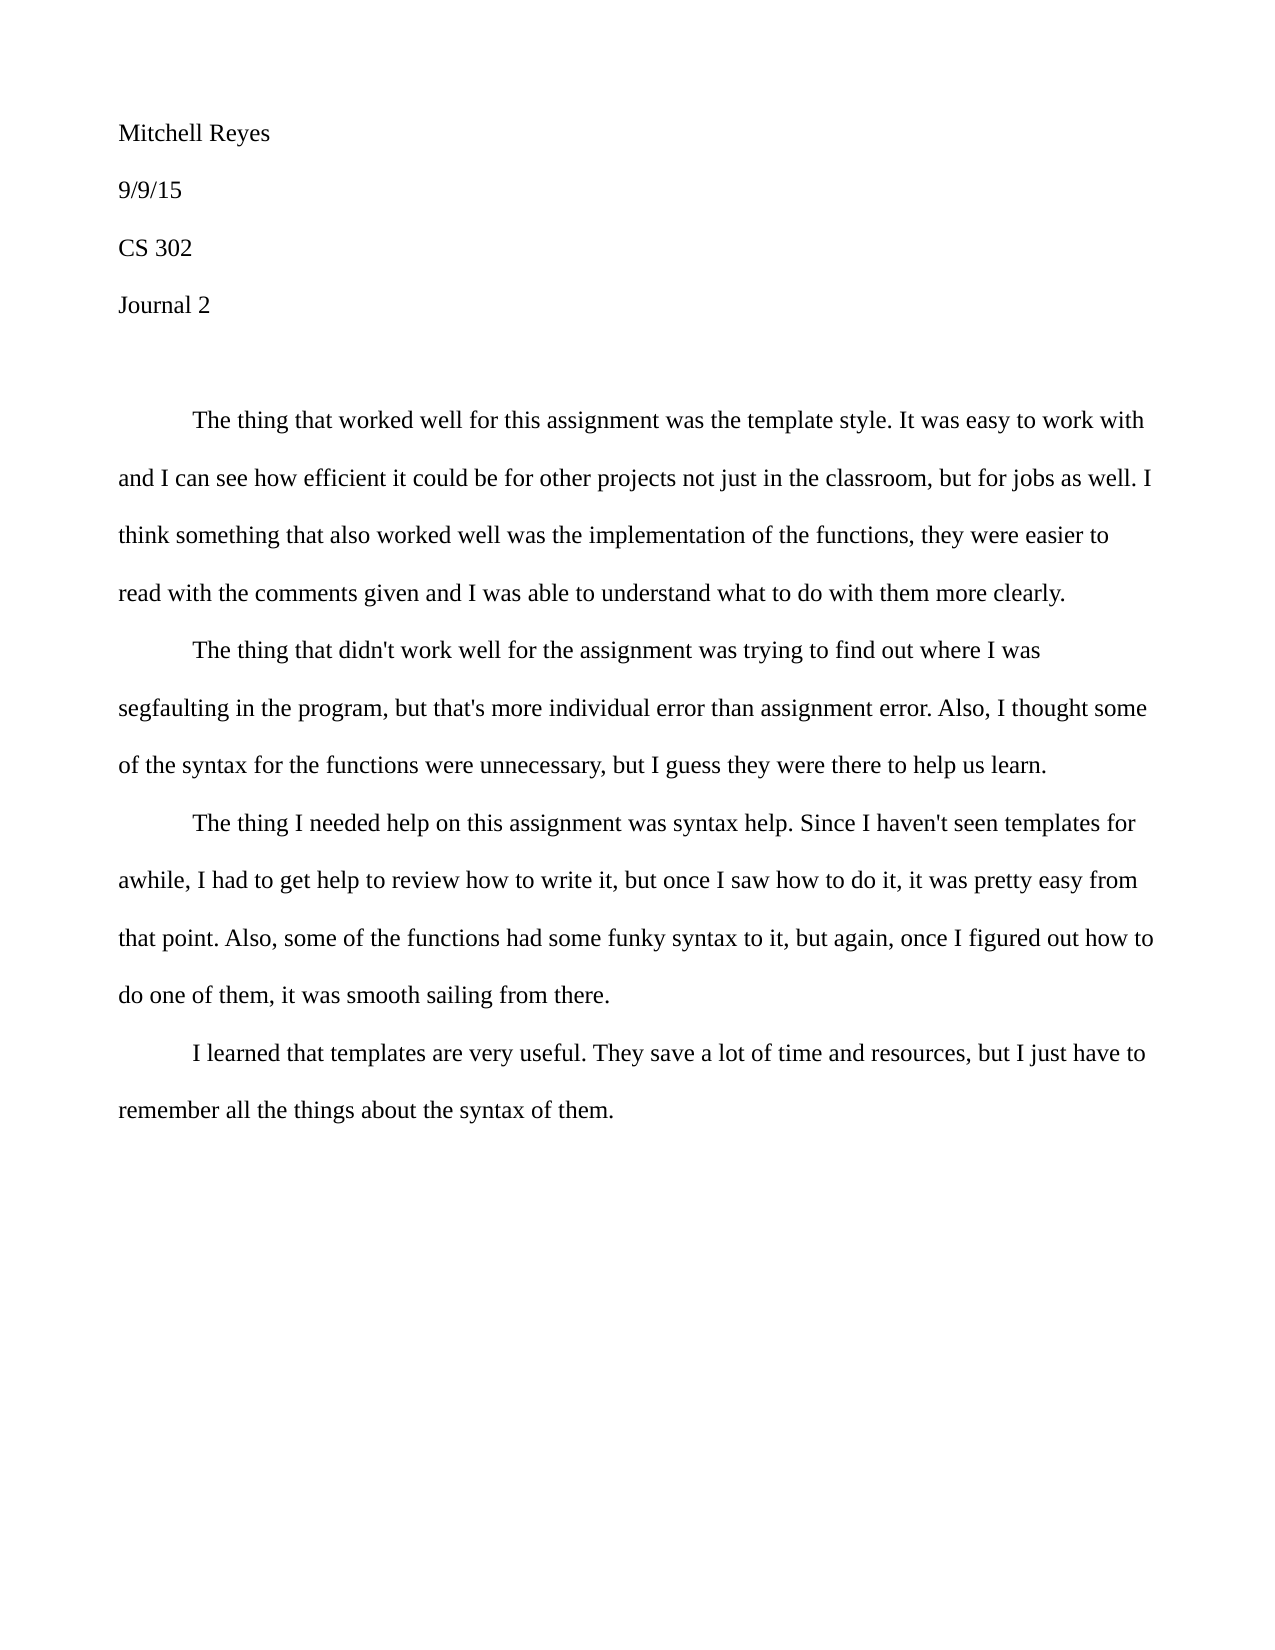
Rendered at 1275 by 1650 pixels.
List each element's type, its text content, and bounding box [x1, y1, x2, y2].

text The thing that worked well for this assignment was the template style. It was easy to work with and I can see how efficient it could be for other projects not just in the classroom, but for jobs as well. I think something that also worked well was the implementation of the functions, they were easier to read with the comments given and I was able to understand what to do with them more clearly. [118, 406, 1157, 607]
text The thing that didn't work well for the assignment was trying to find out where I was segfaulting in the program, but that's more individual error than assignment error. Also, I thought some of the syntax for the functions were unnecessary, but I guess they were there to help us learn. [118, 636, 1157, 779]
text The thing I needed help on this assignment was syntax help. Since I haven't seen templates for awhile, I had to get help to review how to write it, but once I saw how to do it, it was pretty easy from that point. Also, some of the functions had some funky syntax to it, but again, once I figured out how to do one of them, it was smooth sailing from there. [118, 808, 1157, 1009]
text 9/9/15 [118, 176, 1157, 204]
text Journal 2 [118, 291, 1157, 319]
text CS 302 [118, 233, 1157, 262]
text I learned that templates are very useful. They save a lot of time and resources, but I just have to remember all the things about the syntax of them. [118, 1038, 1157, 1124]
text Mitchell Reyes [118, 118, 1157, 147]
